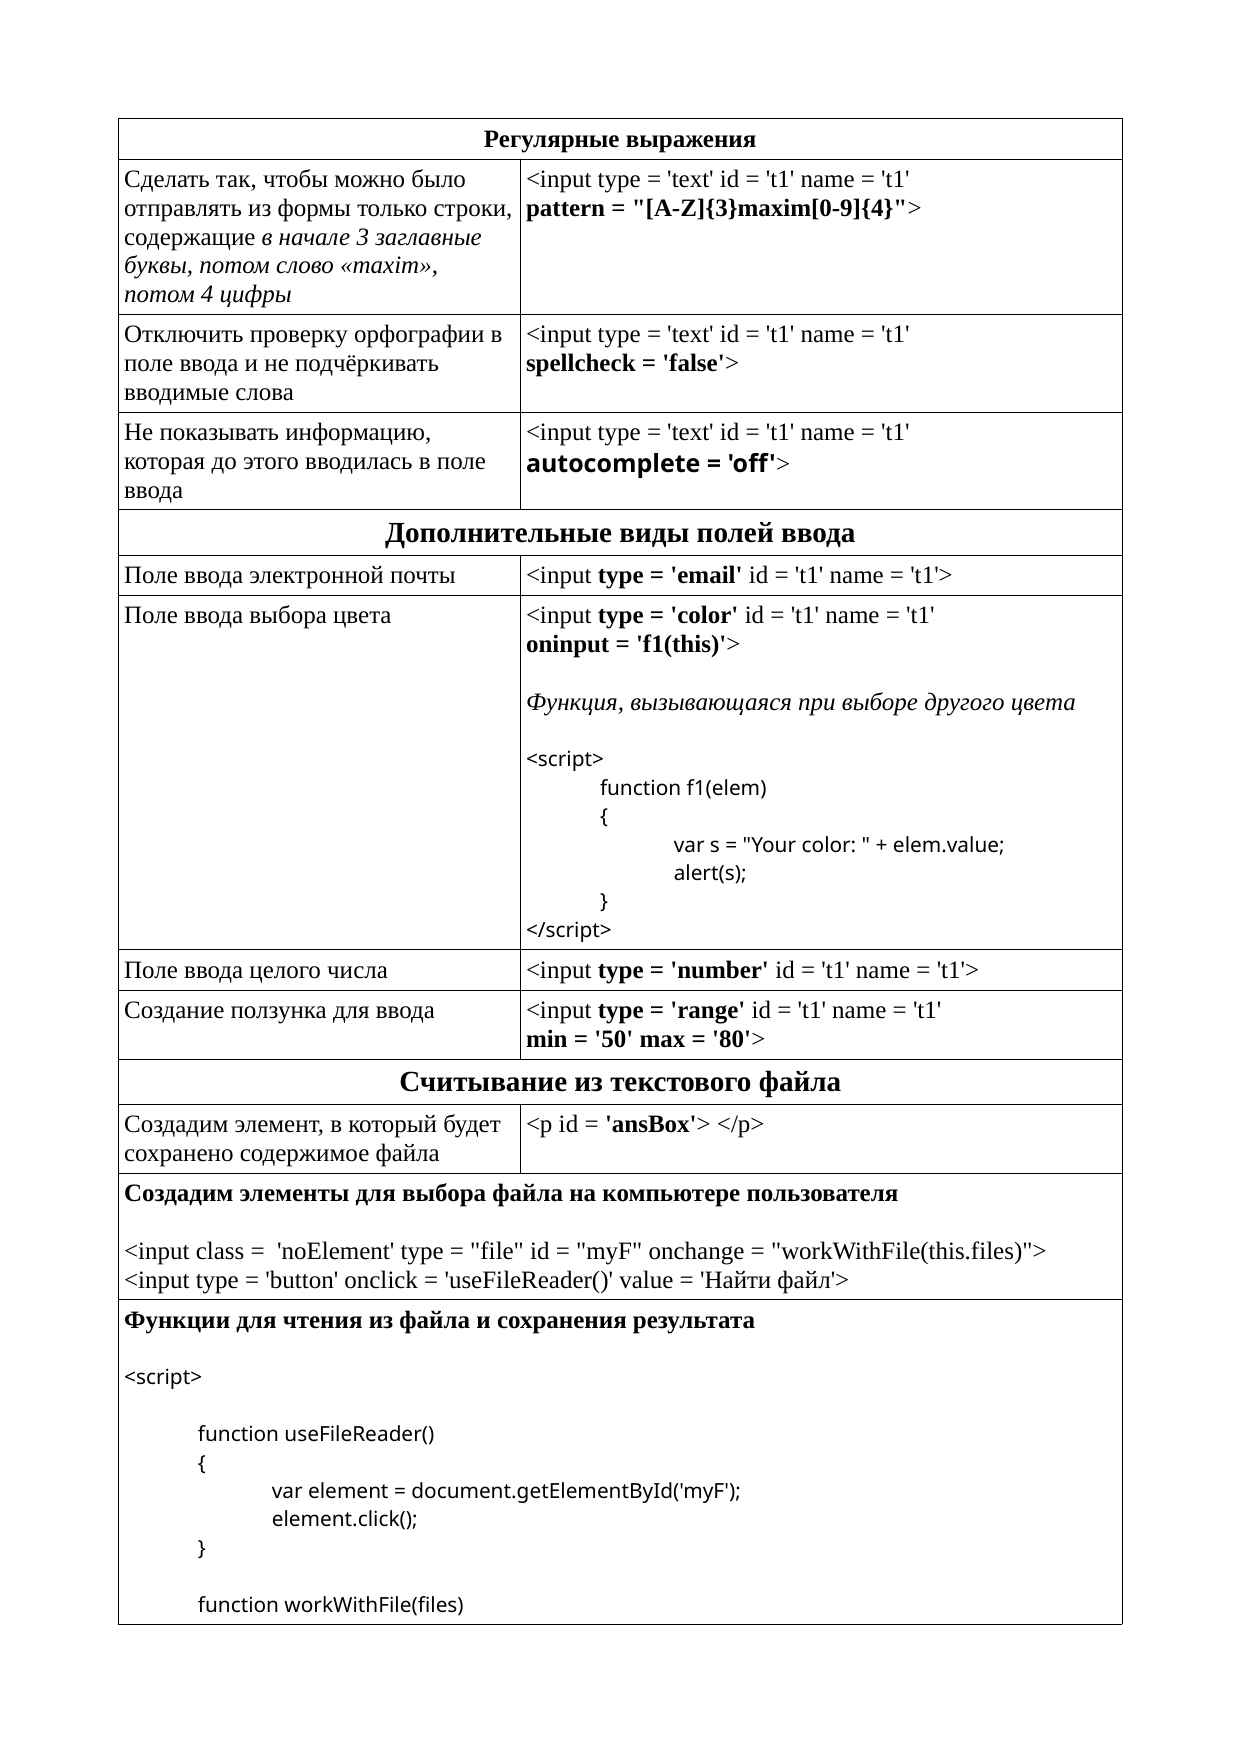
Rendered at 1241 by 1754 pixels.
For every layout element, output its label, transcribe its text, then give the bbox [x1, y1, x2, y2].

table_cell <input type = 'text' id = 't1' name = 't1' spellcheck = 'false'> [521, 315, 1122, 412]
table_cell <input type = 'range' id = 't1' name = 't1' min = '50' max = '80'> [521, 991, 1122, 1058]
table_cell <p id = 'ansBox'> </p> [521, 1105, 1122, 1173]
table_cell Создание ползунка для ввода [119, 991, 520, 1058]
table_cell Регулярные выражения [119, 119, 1122, 158]
table_cell Поле ввода выбора цвета [119, 596, 520, 949]
table_cell Дополнительные виды полей ввода [119, 510, 1122, 554]
table_cell <input type = 'text' id = 't1' name = 't1' autocomplete = 'off'> [521, 413, 1122, 509]
table_cell Создадим элемент, в который будет сохранено содержимое файла [119, 1105, 520, 1173]
table_cell Поле ввода целого числа [119, 950, 520, 989]
table_cell <input type = 'number' id = 't1' name = 't1'> [521, 950, 1122, 989]
table_cell <input type = 'email' id = 't1' name = 't1'> [521, 556, 1122, 595]
table_cell Создадим элементы для выбора файла на компьютере пользователя <input class = 'noElement' type = "file" id = "myF" onchange = "workWithFile(this.files)"> <input type = 'button' onclick = 'useFileReader()' value = 'Найти файл'> [119, 1174, 1122, 1299]
table_cell Сделать так, чтобы можно было отправлять из формы только строки, содержащие в начале 3 заглавные буквы, потом слово «maxim», потом 4 цифры [119, 160, 520, 314]
table_cell <input type = 'text' id = 't1' name = 't1' pattern = "[A-Z]{3}maxim[0-9]{4}"> [521, 160, 1122, 314]
table_cell Поле ввода электронной почты [119, 556, 520, 595]
table_cell Функции для чтения из файла и сохранения результата <script> function useFileReader() { var element = document.getElementById('myF'); element.click(); } function workWithFile(files) [119, 1300, 1122, 1624]
table_cell <input type = 'color' id = 't1' name = 't1' oninput = 'f1(this)'> Функция, вызывающаяся при выборе другого цвета <script> function f1(elem) { var s = "Your color: " + elem.value; alert(s); } </script> [521, 596, 1122, 949]
table_cell Считывание из текстового файла [119, 1060, 1122, 1104]
table_cell Отключить проверку орфографии в поле ввода и не подчёркивать вводимые слова [119, 315, 520, 412]
table_cell Не показывать информацию, которая до этого вводилась в поле ввода [119, 413, 520, 509]
